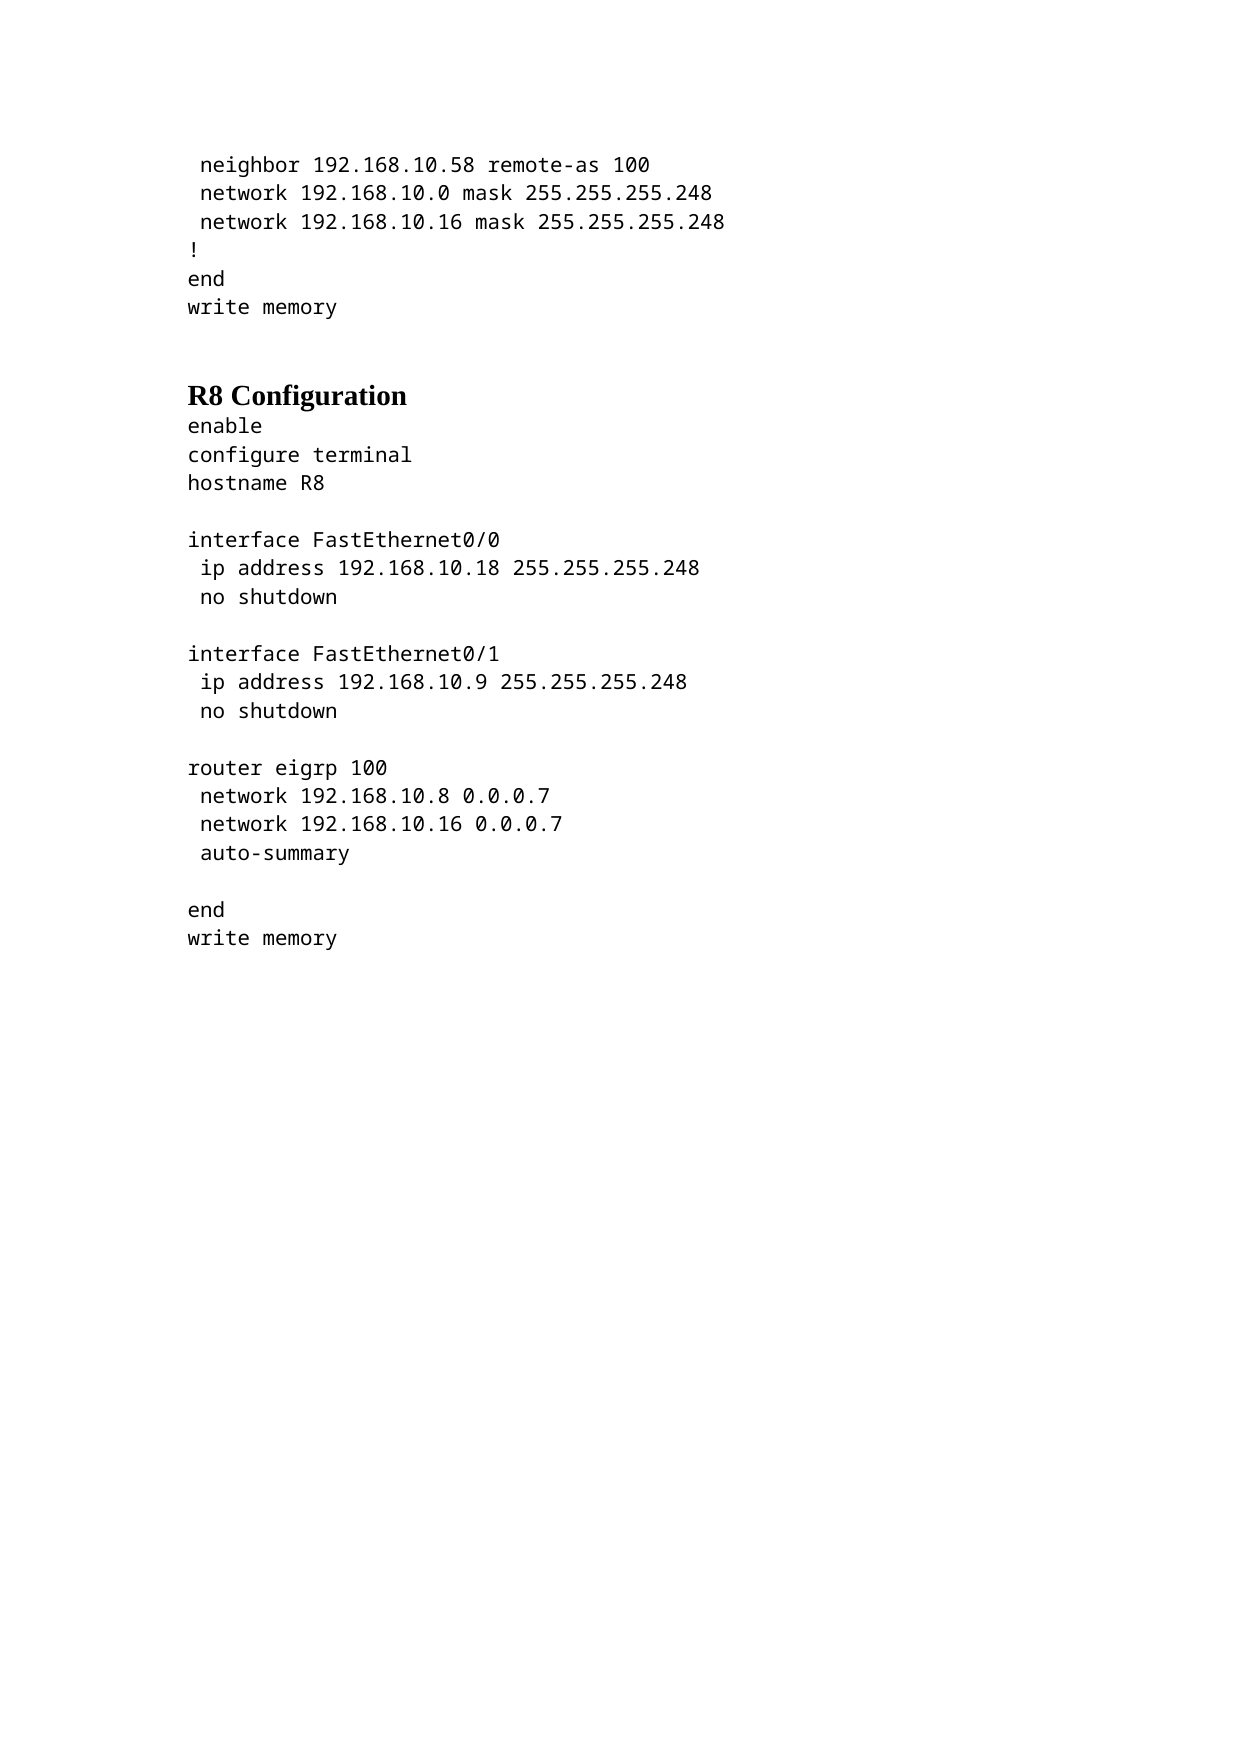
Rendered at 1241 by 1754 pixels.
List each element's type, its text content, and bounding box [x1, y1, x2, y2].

text ! [187, 235, 1053, 264]
text hostname R8 [187, 468, 1053, 497]
text interface FastEthernet0/0 [187, 525, 1053, 553]
text router eigrp 100 [187, 753, 1053, 781]
text interface FastEthernet0/1 [187, 639, 1053, 667]
text ip address 192.168.10.18 255.255.255.248 [187, 553, 1053, 582]
text R8 Configuration [187, 378, 1053, 411]
text enable [187, 411, 1053, 440]
text write memory [187, 923, 1053, 952]
text auto-summary [187, 838, 1053, 866]
text neighbor 192.168.10.58 remote-as 100 [187, 150, 1053, 178]
text network 192.168.10.16 0.0.0.7 [187, 809, 1053, 838]
text network 192.168.10.16 mask 255.255.255.248 [187, 207, 1053, 235]
text ip address 192.168.10.9 255.255.255.248 [187, 667, 1053, 696]
text no shutdown [187, 582, 1053, 610]
text no shutdown [187, 696, 1053, 724]
text network 192.168.10.0 mask 255.255.255.248 [187, 178, 1053, 207]
text write memory [187, 292, 1053, 321]
text end [187, 895, 1053, 923]
text configure terminal [187, 440, 1053, 468]
text network 192.168.10.8 0.0.0.7 [187, 781, 1053, 809]
text end [187, 264, 1053, 292]
